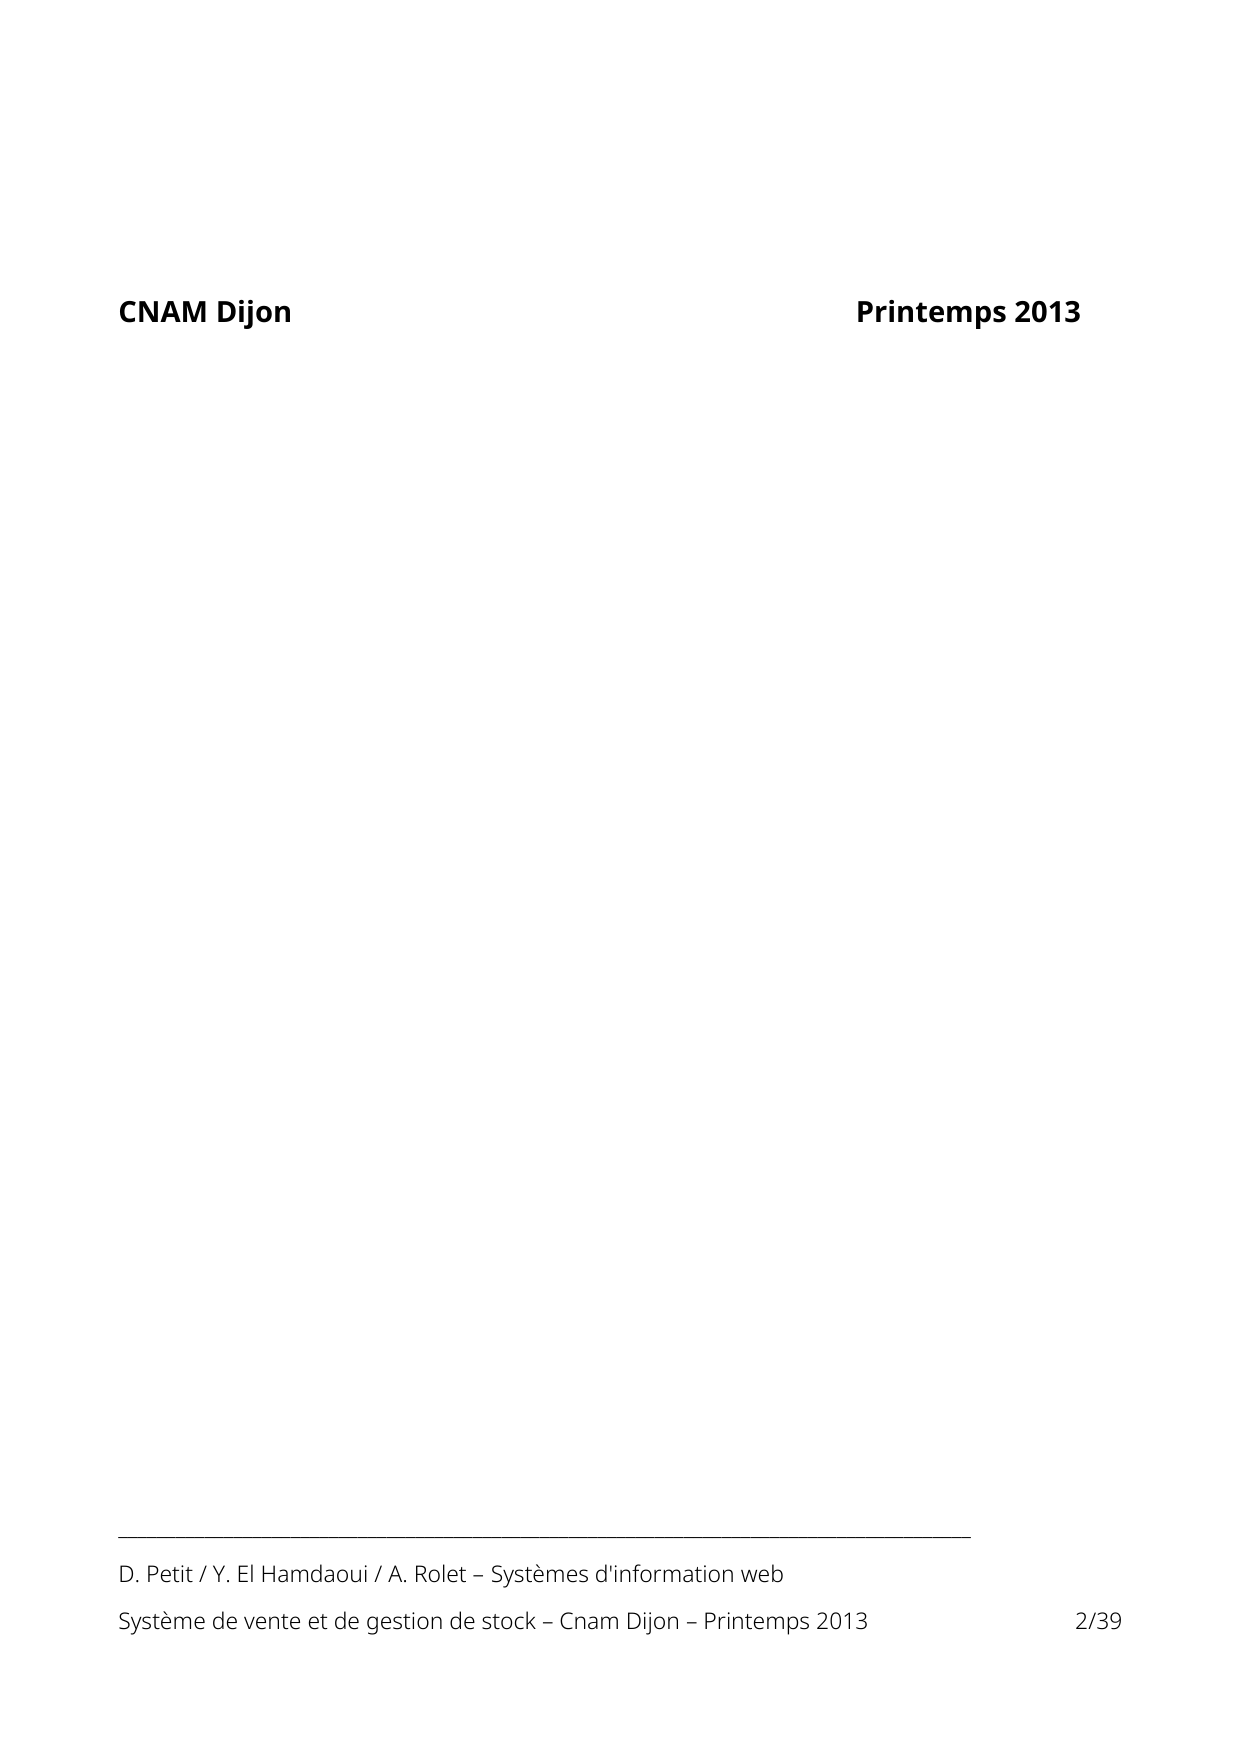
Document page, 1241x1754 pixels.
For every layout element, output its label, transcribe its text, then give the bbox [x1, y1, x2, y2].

text CNAM Dijon Printemps 2013 [118, 292, 1122, 331]
